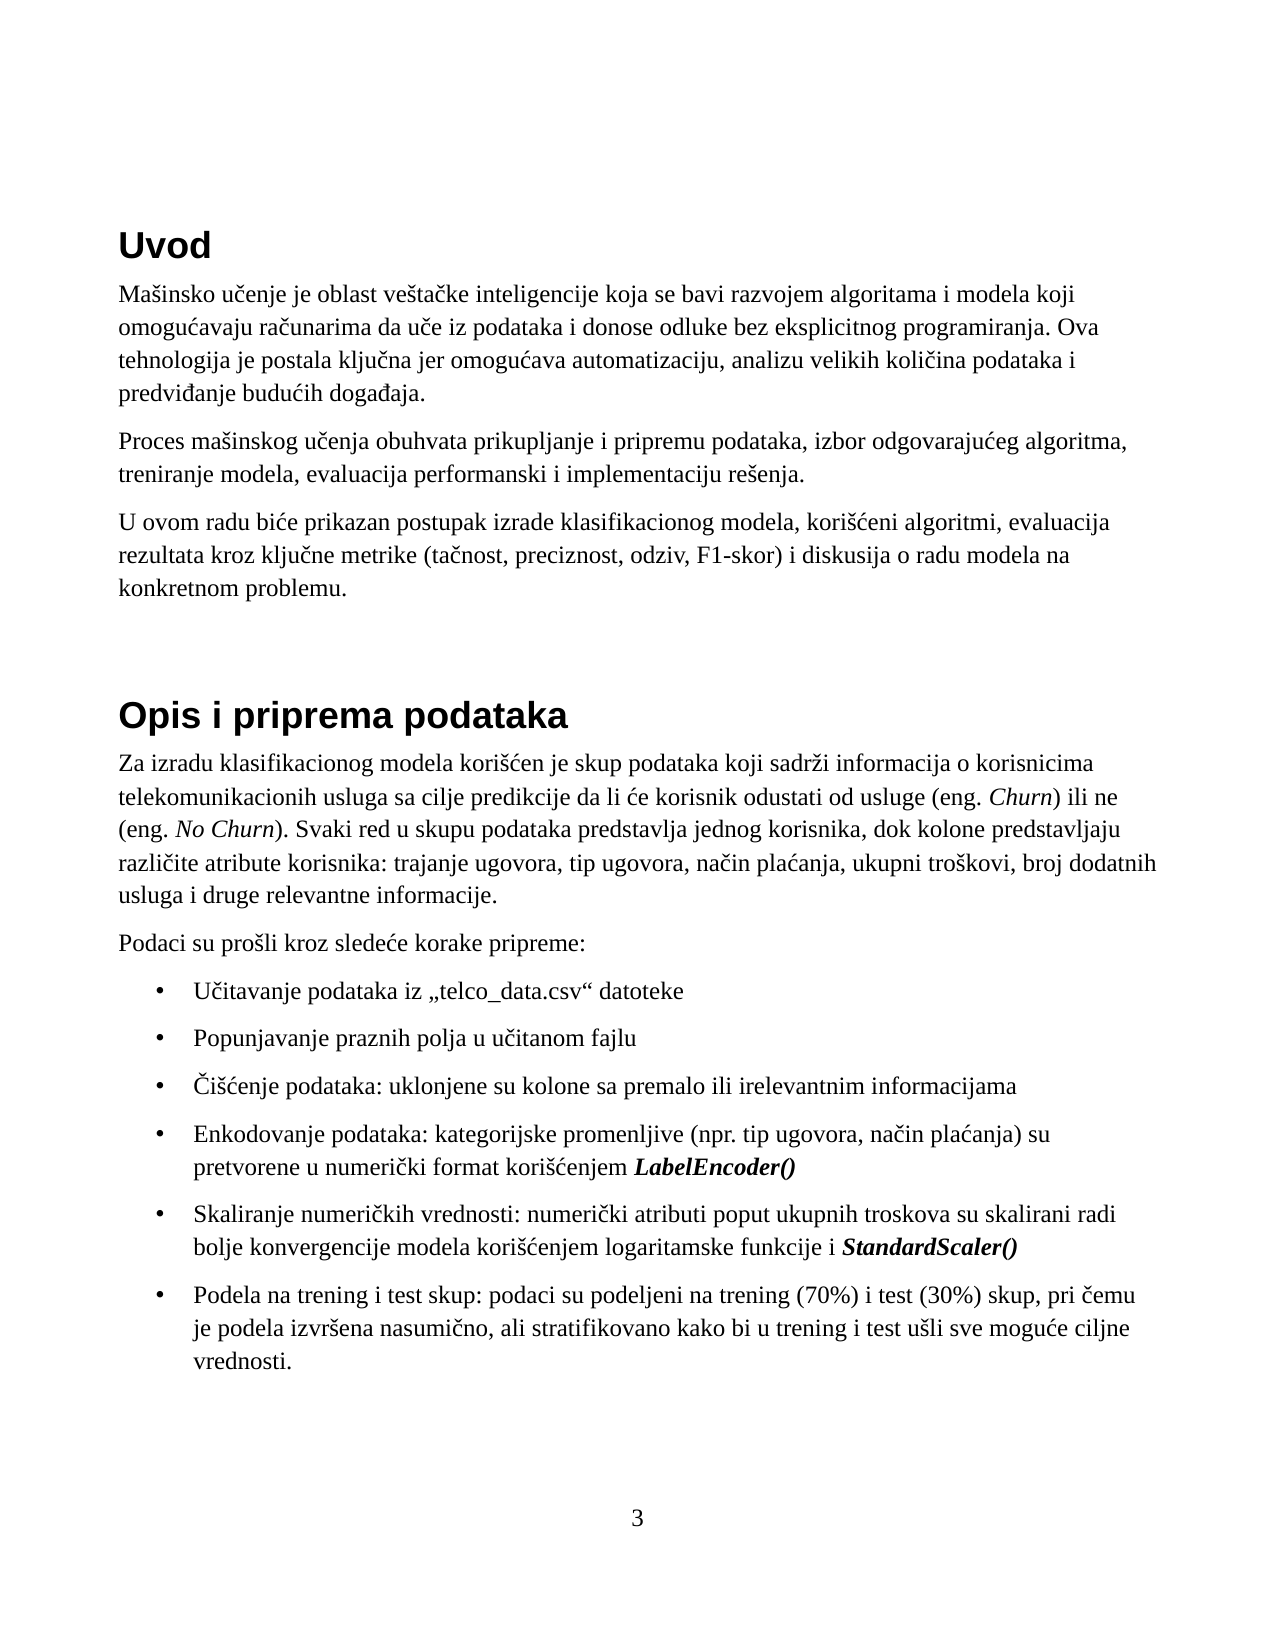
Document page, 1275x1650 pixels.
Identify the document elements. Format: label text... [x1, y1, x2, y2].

list Čišćenje podataka: uklonjene su kolone sa premalo ili irelevantnim informacijama [156, 1071, 1157, 1100]
text Podaci su prošli kroz sledeće korake pripreme: [118, 928, 1157, 957]
list Skaliranje numeričkih vrednosti: numerički atributi poput ukupnih troskova su skalirani radi bolje konvergencije modela korišćenjem logaritamske funkcije i StandardScaler() [156, 1199, 1157, 1261]
list Popunjavanje praznih polja u učitanom fajlu [156, 1023, 1157, 1052]
list Podela na trening i test skup: podaci su podeljeni na trening (70%) i test (30%) skup, pri čemu je podela izvršena nasumično, ali stratifikovano kako bi u trening i test ušli sve moguće ciljne vrednosti. [156, 1280, 1157, 1375]
subtitle Opis i priprema podataka [118, 693, 1157, 736]
list Enkodovanje podataka: kategorijske promenljive (npr. tip ugovora, način plaćanja) su pretvorene u numerički format korišćenjem LabelEncoder() [156, 1119, 1157, 1180]
text Za izradu klasifikacionog modela korišćen je skup podataka koji sadrži informacija o korisnicima telekomunikacionih usluga sa cilje predikcije da li će korisnik odustati od usluge (eng. Churn) ili ne (eng. No Churn). Svaki red u skupu podataka predstavlja jednog korisnika, dok kolone predstavljaju različite atribute korisnika: trajanje ugovora, tip ugovora, način plaćanja, ukupni troškovi, broj dodatnih usluga i druge relevantne informacije. [118, 748, 1157, 909]
list Učitavanje podataka iz „telco_data.csv“ datoteke [156, 976, 1157, 1004]
subtitle Uvod [118, 224, 1157, 267]
text Proces mašinskog učenja obuhvata prikupljanje i pripremu podataka, izbor odgovarajućeg algoritma, treniranje modela, evaluacija performanski i implementaciju rešenja. [118, 426, 1157, 488]
text U ovom radu biće prikazan postupak izrade klasifikacionog modela, korišćeni algoritmi, evaluacija rezultata kroz ključne metrike (tačnost, preciznost, odziv, F1-skor) i diskusija o radu modela na konkretnom problemu. [118, 507, 1157, 601]
text Mašinsko učenje je oblast veštačke inteligencije koja se bavi razvojem algoritama i modela koji omogućavaju računarima da uče iz podataka i donose odluke bez eksplicitnog programiranja. Ova tehnologija je postala ključna jer omogućava automatizaciju, analizu velikih količina podataka i predviđanje budućih događaja. [118, 279, 1157, 407]
